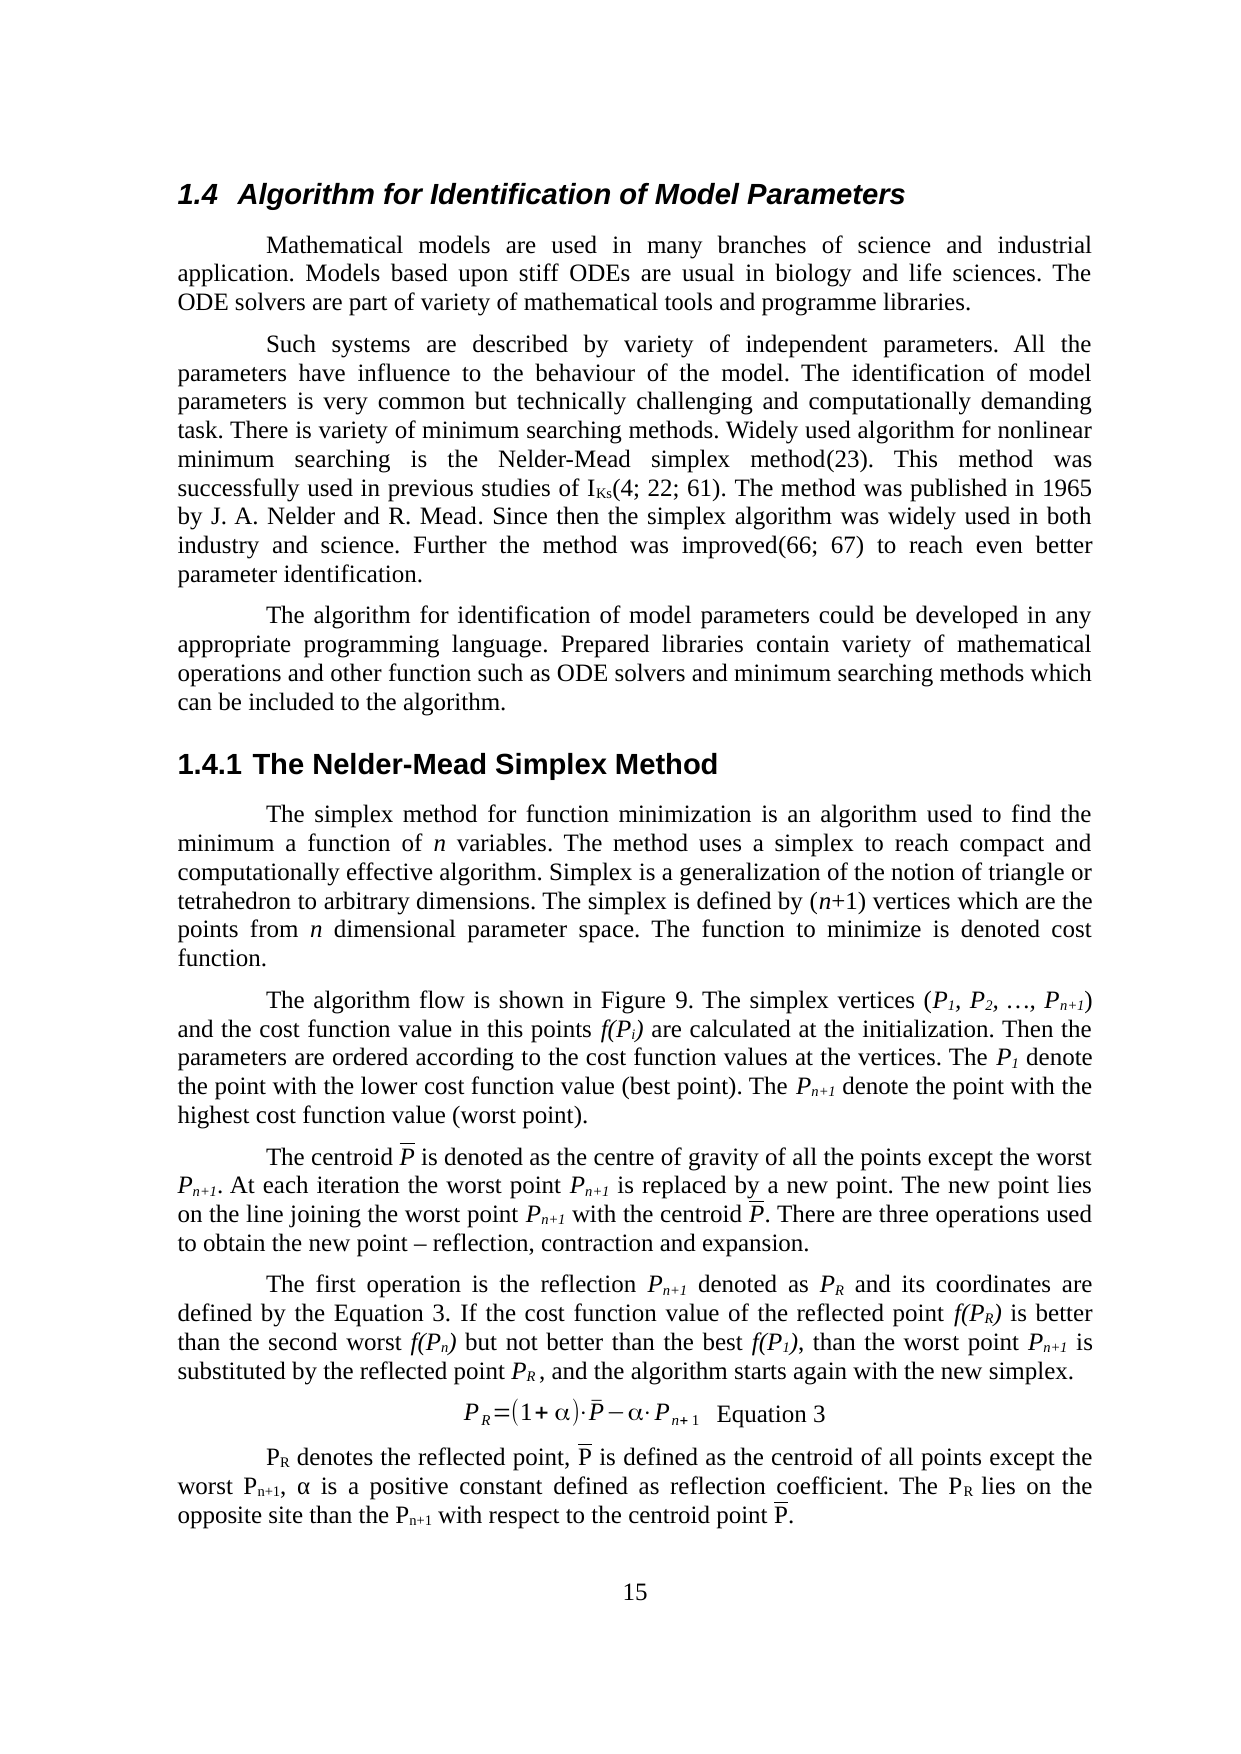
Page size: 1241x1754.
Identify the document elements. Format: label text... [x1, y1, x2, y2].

subtitle Algorithm for Identification of Model Parameters [177, 177, 1093, 211]
text PR denotes the reflected point, P is defined as the centroid of all points except the worst Pn+1, α is a positive constant defined as reflection coefficient. The PR lies on the opposite site than the Pn+1 with respect to the centroid point P. [177, 1442, 1093, 1528]
text Equation 3 [177, 1397, 1093, 1429]
text The centroid P is denoted as the centre of gravity of all the points except the worst Pn+1. At each iteration the worst point Pn+1 is replaced by a new point. The new point lies on the line joining the worst point Pn+1 with the centroid P. There are three operations used to obtain the new point – reflection, contraction and expansion. [177, 1142, 1093, 1257]
text Such systems are described by variety of independent parameters. All the parameters have influence to the behaviour of the model. The identification of model parameters is very common but technically challenging and computationally demanding task. There is variety of minimum searching methods. Widely used algorithm for nonlinear minimum searching is the Nelder-Mead simplex method(23). This method was successfully used in previous studies of IKs(4; 22; 61). The method was published in 1965 by J. A. Nelder and R. Mead. Since then the simplex algorithm was widely used in both industry and science. Further the method was improved(66; 67) to reach even better parameter identification. [177, 329, 1093, 588]
text Mathematical models are used in many branches of science and industrial application. Models based upon stiff ODEs are usual in biology and life sciences. The ODE solvers are part of variety of mathematical tools and programme libraries. [177, 230, 1093, 316]
text The algorithm for identification of model parameters could be developed in any appropriate programming language. Prepared libraries contain variety of mathematical operations and other function such as ODE solvers and minimum searching methods which can be included to the algorithm. [177, 601, 1093, 716]
text The simplex method for function minimization is an algorithm used to find the minimum a function of n variables. The method uses a simplex to reach compact and computationally effective algorithm. Simplex is a generalization of the notion of triangle or tetrahedron to arbitrary dimensions. The simplex is defined by (n+1) vertices which are the points from n dimensional parameter space. The function to minimize is denoted cost function. [177, 799, 1093, 972]
subtitle The Nelder-Mead Simplex Method [177, 747, 1093, 781]
text The algorithm flow is shown in Figure 9. The simplex vertices (P1, P2, …, Pn+1) and the cost function value in this points f(Pi) are calculated at the initialization. Then the parameters are ordered according to the cost function values at the vertices. The P1 denote the point with the lower cost function value (best point). The Pn+1 denote the point with the highest cost function value (worst point). [177, 985, 1093, 1129]
text The first operation is the reflection Pn+1 denoted as PR and its coordinates are defined by the Equation 3. If the cost function value of the reflected point f(PR) is better than the second worst f(Pn) but not better than the best f(P1), than the worst point Pn+1 is substituted by the reflected point PR , and the algorithm starts again with the new simplex. [177, 1269, 1093, 1384]
